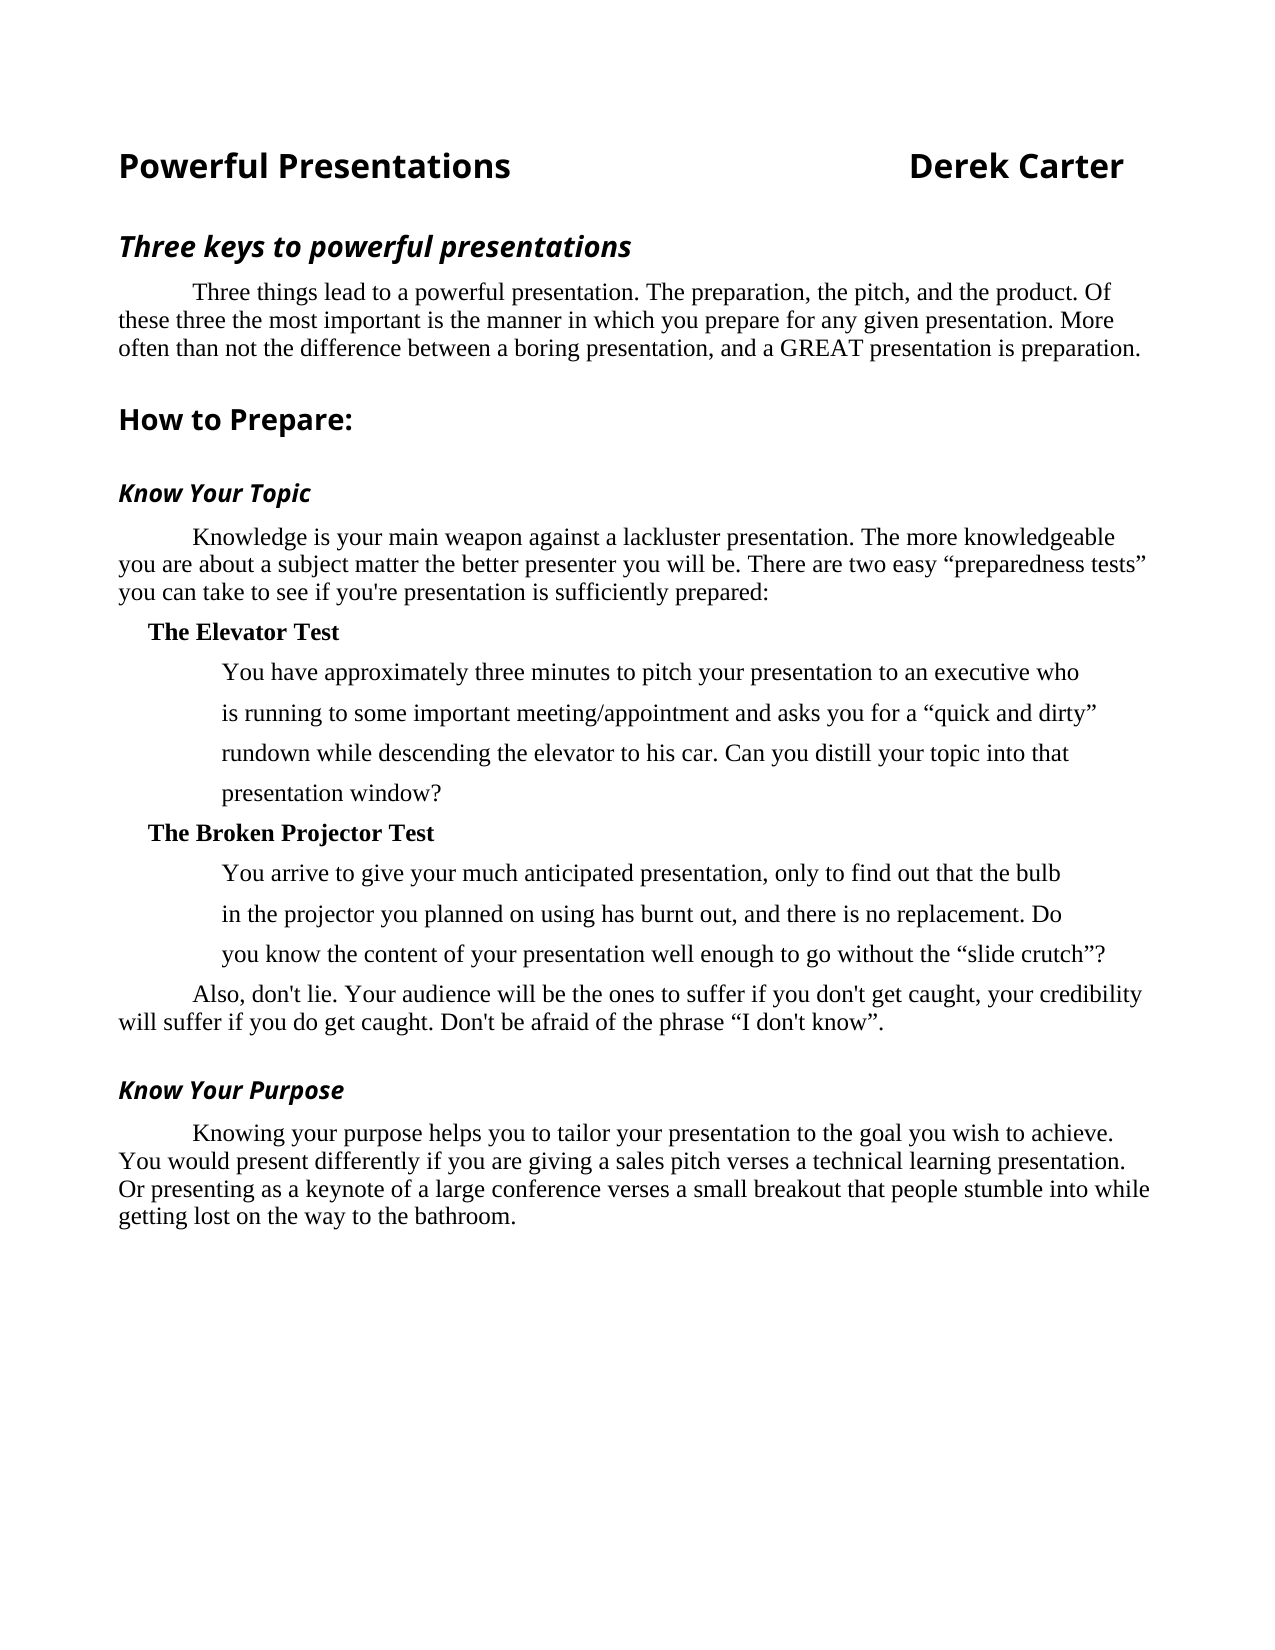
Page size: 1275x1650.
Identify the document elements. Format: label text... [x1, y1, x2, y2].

list The Elevator Test [148, 618, 1157, 646]
list The Broken Projector Test [148, 819, 1157, 847]
text Knowledge is your main weapon against a lackluster presentation. The more knowledgeable you are about a subject matter the better presenter you will be. There are two easy “preparedness tests” you can take to see if you're presentation is sufficiently prepared: [118, 523, 1157, 606]
text Knowing your purpose helps you to tailor your presentation to the goal you wish to achieve. You would present differently if you are giving a sales pitch verses a technical learning presentation. Or presenting as a keynote of a large conference verses a small breakout that people stumble into while getting lost on the way to the bathroom. [118, 1119, 1157, 1230]
text Three things lead to a powerful presentation. The preparation, the pitch, and the product. Of these three the most important is the manner in which you prepare for any given presentation. More often than not the difference between a boring presentation, and a GREAT presentation is preparation. [118, 278, 1157, 362]
text You arrive to give your much anticipated presentation, only to find out that the bulb [148, 859, 1157, 887]
subtitle Know Your Topic [118, 476, 1157, 510]
text in the projector you planned on using has burnt out, and there is no replacement. Do [148, 900, 1157, 927]
text you know the content of your presentation well enough to go without the “slide crutch”? [148, 940, 1157, 968]
text Also, don't lie. Your audience will be the ones to suffer if you don't get caught, your credibility will suffer if you do get caught. Don't be afraid of the phrase “I don't know”. [118, 980, 1157, 1036]
text rundown while descending the elevator to his car. Can you distill your topic into that [148, 739, 1157, 767]
subtitle Know Your Purpose [118, 1073, 1157, 1107]
text is running to some important meeting/appointment and asks you for a “quick and dirty” [148, 699, 1157, 726]
text You have approximately three minutes to pitch your presentation to an executive who [148, 658, 1157, 686]
text presentation window? [148, 779, 1157, 807]
subtitle How to Prepare: [118, 399, 1157, 439]
subtitle Powerful Presentations Derek Carter [118, 143, 1157, 189]
subtitle Three keys to powerful presentations [118, 226, 1157, 266]
